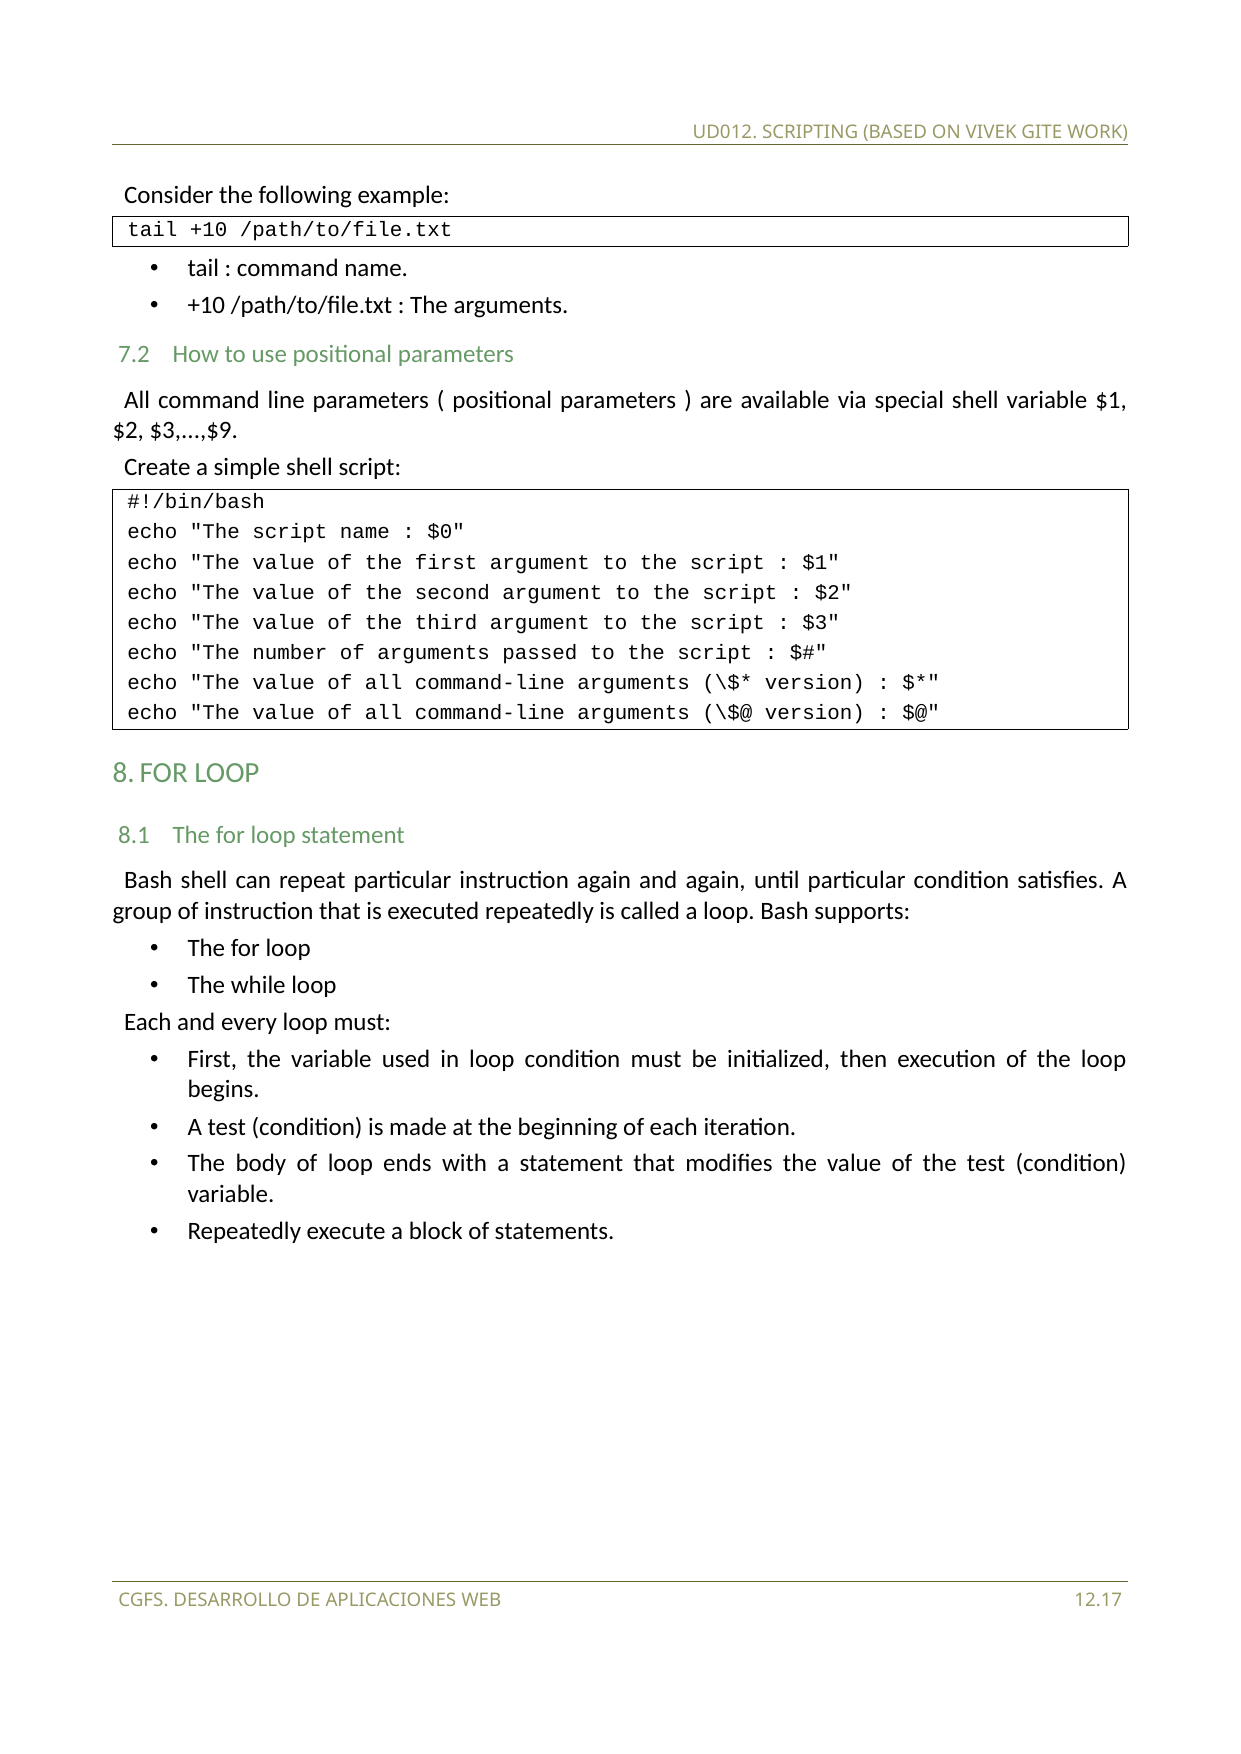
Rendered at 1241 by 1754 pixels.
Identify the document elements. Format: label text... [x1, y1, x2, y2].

list tail : command name. [150, 252, 1128, 283]
text Bash shell can repeat particular instruction again and again, until particular condition satisfies. A group of instruction that is executed repeatedly is called a loop. Bash supports: [112, 865, 1128, 926]
subtitle FOR Loop [112, 754, 1128, 789]
text echo "The value of the third argument to the script : $3" [113, 609, 1128, 636]
text tail +10 /path/to/file.txt [113, 217, 1128, 246]
subtitle How to use positional parameters [112, 339, 1128, 369]
list The body of loop ends with a statement that modifies the value of the test (condition) variable. [150, 1148, 1128, 1209]
subtitle The for loop statement [112, 819, 1128, 850]
text #!/bin/bash [113, 490, 1128, 515]
text echo "The value of all command-line arguments (\$* version) : $*" [113, 669, 1128, 696]
list Repeatedly execute a block of statements. [150, 1215, 1128, 1246]
list The for loop [150, 932, 1128, 963]
text Each and every loop must: [112, 1006, 1128, 1037]
text echo "The number of arguments passed to the script : $#" [113, 639, 1128, 666]
text echo "The value of the second argument to the script : $2" [113, 579, 1128, 605]
list +10 /path/to/file.txt : The arguments. [150, 289, 1128, 320]
text echo "The value of all command-line arguments (\$@ version) : $@" [113, 699, 1128, 729]
text echo "The value of the first argument to the script : $1" [113, 549, 1128, 575]
text All command line parameters ( positional parameters ) are available via special shell variable $1, $2, $3,...,$9. [112, 384, 1128, 445]
list The while loop [150, 969, 1128, 1000]
text Consider the following example: [112, 179, 1128, 210]
list A test (condition) is made at the beginning of each iteration. [150, 1111, 1128, 1141]
text echo "The script name : $0" [113, 518, 1128, 545]
list First, the variable used in loop condition must be initialized, then execution of the loop begins. [150, 1043, 1128, 1104]
text Create a simple shell script: [112, 451, 1128, 482]
